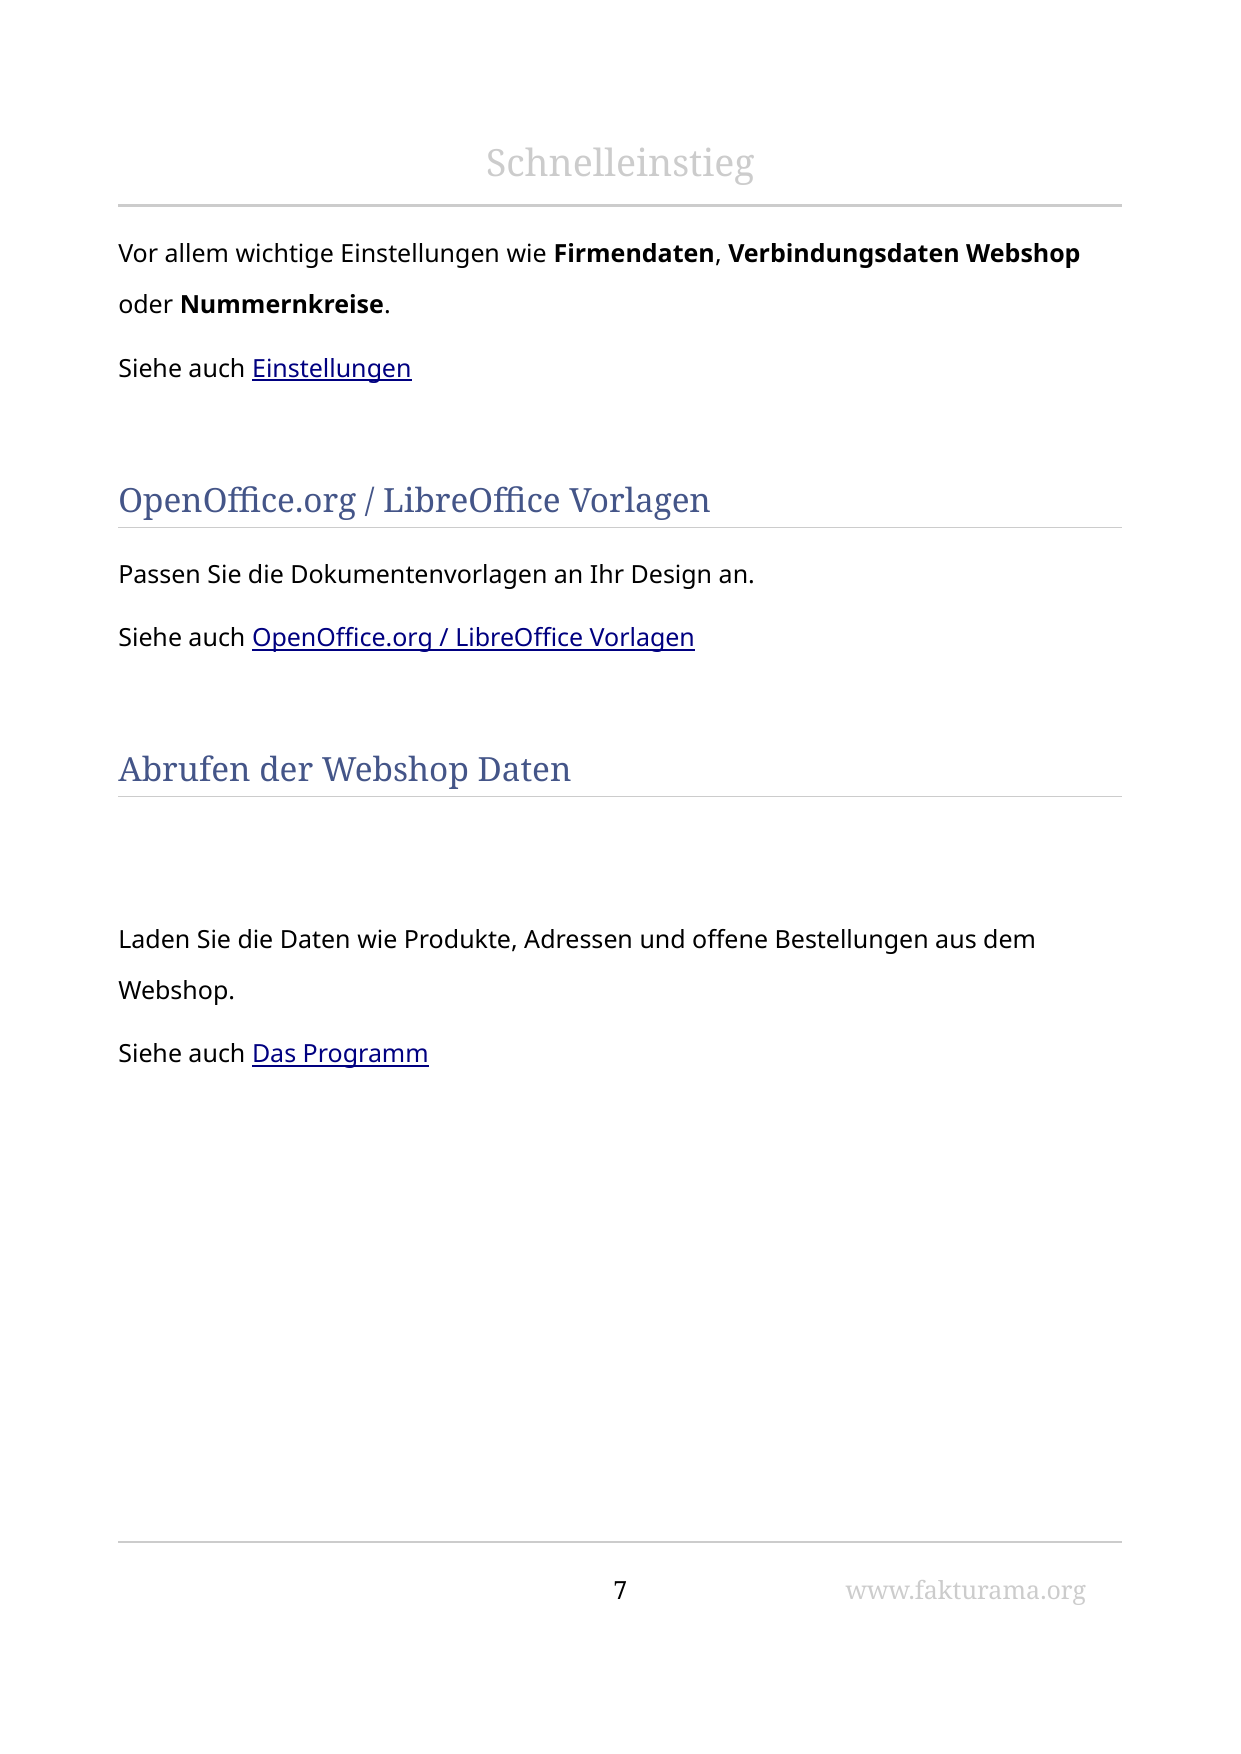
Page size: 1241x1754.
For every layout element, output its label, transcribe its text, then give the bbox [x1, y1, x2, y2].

text Siehe auch Das Programm [118, 1036, 1122, 1070]
text Vor allem wichtige Einstellungen wie Firmendaten, Verbindungsdaten Webshop oder Nummernkreise. [118, 236, 1122, 321]
text Siehe auch OpenOffice.org / LibreOffice Vorlagen [118, 620, 1122, 654]
text Laden Sie die Daten wie Produkte, Adressen und offene Bestellungen aus dem Webshop. [118, 922, 1122, 1007]
subtitle OpenOffice.org / LibreOffice Vorlagen [118, 477, 1122, 527]
text Siehe auch Einstellungen [118, 351, 1122, 385]
subtitle Abrufen der Webshop Daten [118, 746, 1122, 796]
text Passen Sie die Dokumentenvorlagen an Ihr Design an. [118, 556, 1122, 591]
